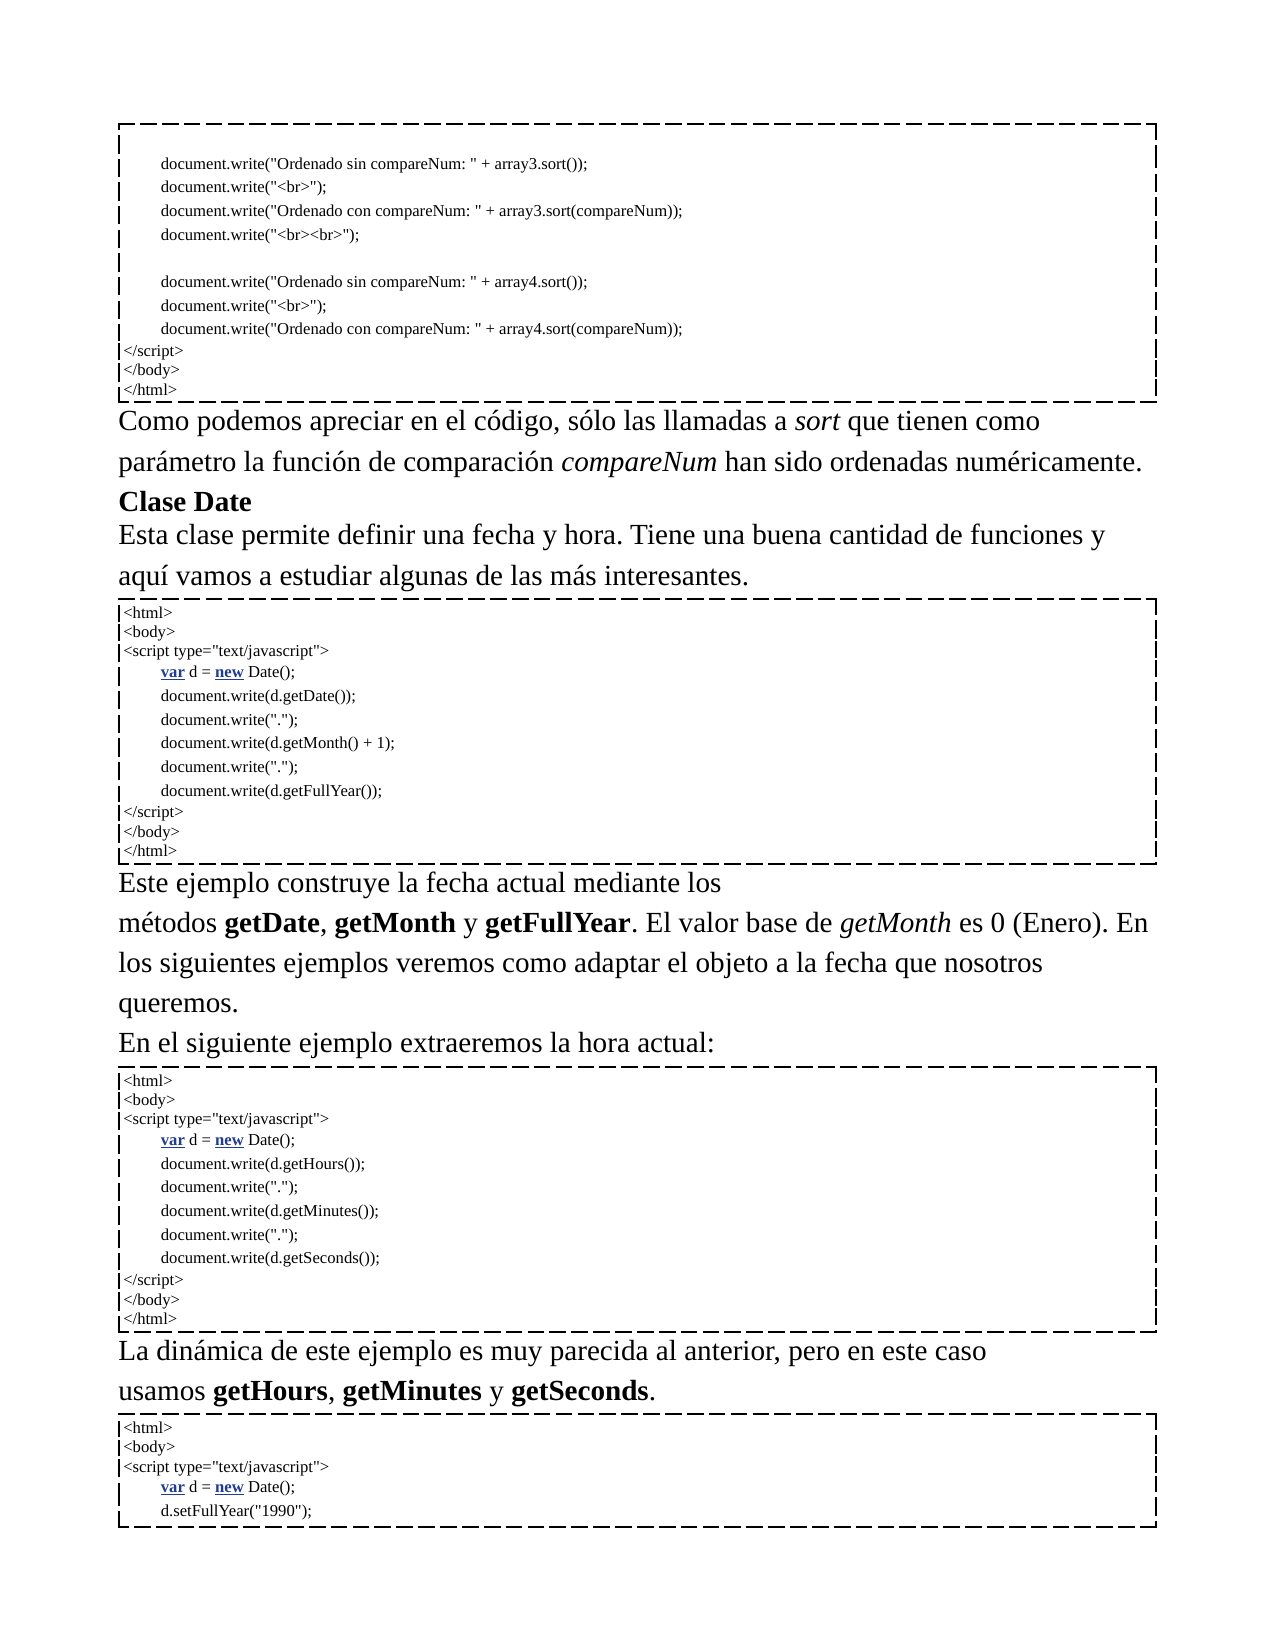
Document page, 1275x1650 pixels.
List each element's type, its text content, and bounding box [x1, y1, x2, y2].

text document.write("."); [118, 1171, 1157, 1194]
text </body> [118, 1284, 1157, 1303]
text <script type="text/javascript"> [118, 1104, 1157, 1123]
text var d = new Date(); [118, 655, 1157, 679]
text document.write(d.getSeconds()); [118, 1241, 1157, 1265]
text </html> [118, 836, 1157, 865]
text </script> [118, 1265, 1157, 1284]
text document.write("Ordenado con compareNum: " + array4.sort(compareNum)); [118, 312, 1157, 336]
text La dinámica de este ejemplo es muy parecida al anterior, pero en este caso usamos getHours, getMinutes y getSeconds. [118, 1333, 1157, 1406]
text document.write("Ordenado con compareNum: " + array3.sort(compareNum)); [118, 194, 1157, 218]
text document.write("<br>"); [118, 170, 1157, 194]
text Esta clase permite definir una fecha y hora. Tiene una buena cantidad de funciones y aquí vamos a estudiar algunas de las más interesantes. [118, 517, 1157, 591]
text document.write("<br><br>"); [118, 218, 1157, 246]
text document.write("Ordenado sin compareNum: " + array3.sort()); [118, 147, 1157, 170]
text </body> [118, 816, 1157, 836]
text var d = new Date(); [118, 1471, 1157, 1494]
text document.write("Ordenado sin compareNum: " + array4.sort()); [118, 265, 1157, 289]
text document.write(d.getDate()); [118, 679, 1157, 703]
text document.write(d.getMinutes()); [118, 1194, 1157, 1218]
text <body> [118, 1432, 1157, 1451]
text Este ejemplo construye la fecha actual mediante los métodos getDate, getMonth y getFullYear. El valor base de getMonth es 0 (Enero). En los siguientes ejemplos veremos como adaptar el objeto a la fecha que nosotros queremos. [118, 865, 1157, 1019]
text document.write(d.getHours()); [118, 1147, 1157, 1171]
text <html> [118, 598, 1157, 617]
text document.write("<br>"); [118, 289, 1157, 312]
text En el siguiente ejemplo extraeremos la hora actual: [118, 1026, 1157, 1059]
text document.write("."); [118, 1218, 1157, 1241]
text <body> [118, 1085, 1157, 1104]
text </script> [118, 336, 1157, 355]
text </html> [118, 1303, 1157, 1333]
text <body> [118, 617, 1157, 636]
text <html> [118, 1413, 1157, 1432]
text <script type="text/javascript"> [118, 636, 1157, 655]
text var d = new Date(); [118, 1123, 1157, 1147]
subtitle Clase Date [118, 484, 1157, 517]
text document.write(d.getFullYear()); [118, 773, 1157, 797]
text </body> [118, 355, 1157, 374]
text Como podemos apreciar en el código, sólo las llamadas a sort que tienen como parámetro la función de comparación compareNum han sido ordenadas numéricamente. [118, 403, 1157, 477]
text document.write(d.getMonth() + 1); [118, 726, 1157, 750]
text </script> [118, 797, 1157, 816]
text document.write("."); [118, 750, 1157, 773]
text </html> [118, 374, 1157, 403]
text <script type="text/javascript"> [118, 1451, 1157, 1471]
text d.setFullYear("1990"); [118, 1494, 1157, 1528]
text document.write("."); [118, 703, 1157, 726]
text <html> [118, 1066, 1157, 1085]
